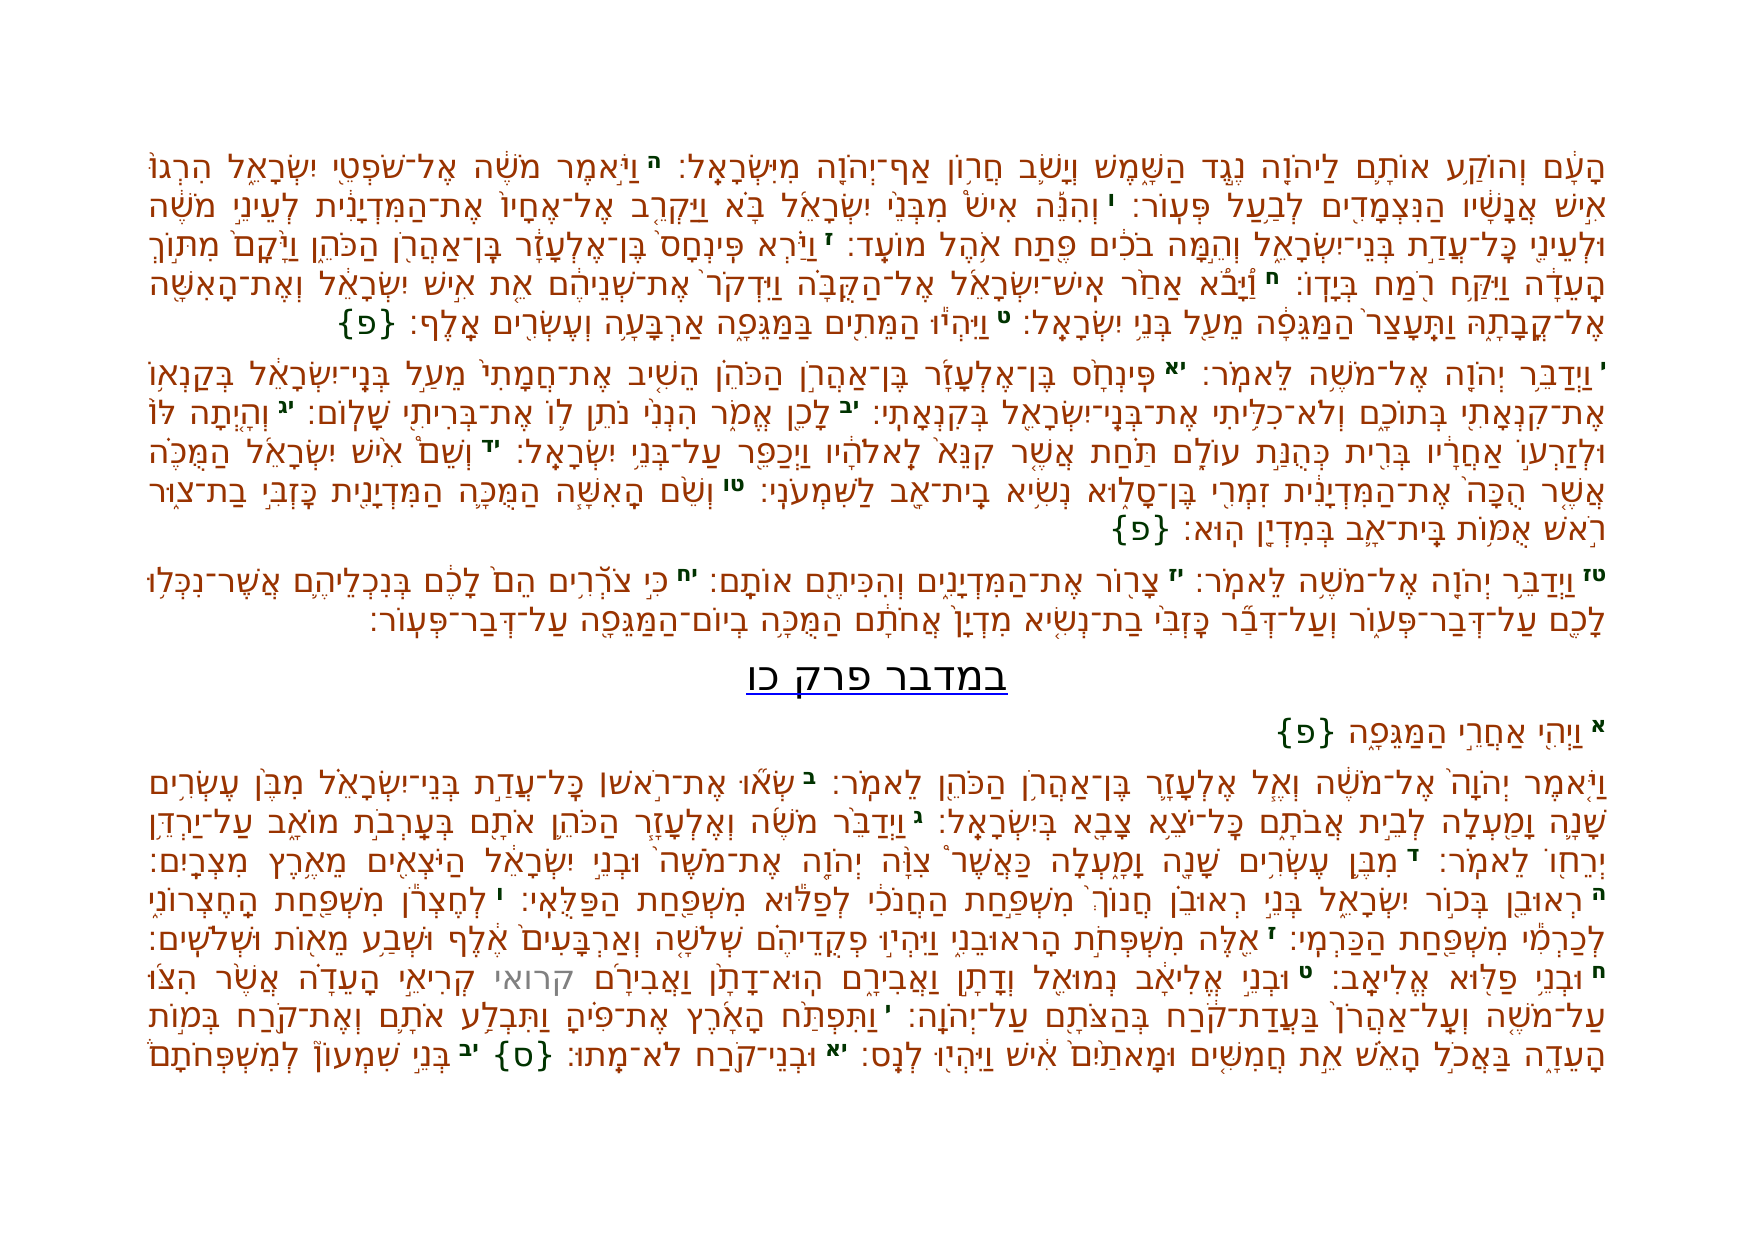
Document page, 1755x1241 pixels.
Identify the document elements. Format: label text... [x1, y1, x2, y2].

text א וַיְהִ֖י אַחֲרֵ֣י הַמַּגֵּפָ֑ה {פ} [148, 712, 1606, 751]
text וַיֹּ֤אמֶר יְהֹוָה֙ אֶל־מֹשֶׁ֔ה וְאֶ֧ל אֶלְעָזָ֛ר בֶּן־אַהֲרֹ֥ן הַכֹּהֵ֖ן לֵאמֹֽר׃ ב שְׂא֞וּ אֶת־רֹ֣אשׁ׀ כׇּל־עֲדַ֣ת בְּנֵי־יִשְׂרָאֵ֗ל מִבֶּ֨ן עֶשְׂרִ֥ים שָׁנָ֛ה וָמַ֖עְלָה לְבֵ֣ית אֲבֹתָ֑ם כׇּל־יֹצֵ֥א צָבָ֖א בְּיִשְׂרָאֵֽל׃ ג וַיְדַבֵּ֨ר מֹשֶׁ֜ה וְאֶלְעָזָ֧ר הַכֹּהֵ֛ן אֹתָ֖ם בְּעַֽרְבֹ֣ת מוֹאָ֑ב עַל־יַרְדֵּ֥ן יְרֵח֖וֹ לֵאמֹֽר׃ ד מִבֶּ֛ן עֶשְׂרִ֥ים שָׁנָ֖ה וָמָ֑עְלָה כַּאֲשֶׁר֩ צִוָּ֨ה יְהֹוָ֤ה אֶת־מֹשֶׁה֙ וּבְנֵ֣י יִשְׂרָאֵ֔ל הַיֹּצְאִ֖ים מֵאֶ֥רֶץ מִצְרָֽיִם׃ ה רְאוּבֵ֖ן בְּכ֣וֹר יִשְׂרָאֵ֑ל בְּנֵ֣י רְאוּבֵ֗ן חֲנוֹךְ֙ מִשְׁפַּ֣חַת הַחֲנֹכִ֔י לְפַלּ֕וּא מִשְׁפַּ֖חַת הַפַּלֻּאִֽי׃ ו לְחֶצְרֹ֕ן מִשְׁפַּ֖חַת הַֽחֶצְרוֹנִ֑י לְכַרְמִ֕י מִשְׁפַּ֖חַת הַכַּרְמִֽי׃ ז אֵ֖לֶּה מִשְׁפְּחֹ֣ת הָראוּבֵנִ֑י וַיִּהְי֣וּ פְקֻדֵיהֶ֗ם שְׁלֹשָׁ֤ה וְאַרְבָּעִים֙ אֶ֔לֶף וּשְׁבַ֥ע מֵא֖וֹת וּשְׁלֹשִֽׁים׃ ח וּבְנֵ֥י פַלּ֖וּא אֱלִיאָֽב׃ ט וּבְנֵ֣י אֱלִיאָ֔ב נְמוּאֵ֖ל וְדָתָ֣ן וַאֲבִירָ֑ם הֽוּא־דָתָ֨ן וַאֲבִירָ֜ם קרואי קְרִיאֵ֣י הָעֵדָ֗ה אֲשֶׁ֨ר הִצּ֜וּ עַל־מֹשֶׁ֤ה וְעַֽל־אַהֲרֹן֙ בַּעֲדַת־קֹ֔רַח בְּהַצֹּתָ֖ם עַל־יְהֹוָֽה׃ י וַתִּפְתַּ֨ח הָאָ֜רֶץ אֶת־פִּ֗יהָ וַתִּבְלַ֥ע אֹתָ֛ם וְאֶת־קֹ֖רַח בְּמ֣וֹת הָעֵדָ֑ה בַּאֲכֹ֣ל הָאֵ֗שׁ אֵ֣ת חֲמִשִּׁ֤ים וּמָאתַ֙יִם֙ אִ֔ישׁ וַיִּהְי֖וּ לְנֵֽס׃ יא וּבְנֵי־קֹ֖רַח לֹא־מֵֽתוּ׃ {ס} יב בְּנֵ֣י שִׁמְעוֹן֮ לְמִשְׁפְּחֹתָם֒ [148, 764, 1606, 1075]
text טז וַיְדַבֵּ֥ר יְהֹוָ֖ה אֶל־מֹשֶׁ֥ה לֵּאמֹֽר׃ יז צָר֖וֹר אֶת־הַמִּדְיָנִ֑ים וְהִכִּיתֶ֖ם אוֹתָֽם׃ יח כִּ֣י צֹרְﬞרִ֥ים הֵם֙ לָכֶ֔ם בְּנִכְלֵיהֶ֛ם אֲשֶׁר־נִכְּל֥וּ לָכֶ֖ם עַל־דְּבַר־פְּע֑וֹר וְעַל־דְּבַ֞ר כׇּזְבִּ֨י בַת־נְשִׂ֤יא מִדְיָן֙ אֲחֹתָ֔ם הַמֻּכָּ֥ה בְיוֹם־הַמַּגֵּפָ֖ה עַל־דְּבַר־פְּעֽוֹר׃ [148, 561, 1606, 639]
text הָעָ֔ם וְהוֹקַ֥ע אוֹתָ֛ם לַיהֹוָ֖ה נֶ֣גֶד הַשָּׁ֑מֶשׁ וְיָשֹׁ֛ב חֲר֥וֹן אַף־יְהֹוָ֖ה מִיִּשְׂרָאֵֽל׃ ה וַיֹּ֣אמֶר מֹשֶׁ֔ה אֶל־שֹׁפְטֵ֖י יִשְׂרָאֵ֑ל הִרְגוּ֙ אִ֣ישׁ אֲנָשָׁ֔יו הַנִּצְמָדִ֖ים לְבַ֥עַל פְּעֽוֹר׃ ו וְהִנֵּ֡ה אִישׁ֩ מִבְּנֵ֨י יִשְׂרָאֵ֜ל בָּ֗א וַיַּקְרֵ֤ב אֶל־אֶחָיו֙ אֶת־הַמִּדְיָנִ֔ית לְעֵינֵ֣י מֹשֶׁ֔ה וּלְעֵינֵ֖י כׇּל־עֲדַ֣ת בְּנֵי־יִשְׂרָאֵ֑ל וְהֵ֣מָּה בֹכִ֔ים פֶּ֖תַח אֹ֥הֶל מוֹעֵֽד׃ ז וַיַּ֗רְא פִּֽינְחָס֙ בֶּן־אֶלְעָזָ֔ר בֶּֽן־אַהֲרֹ֖ן הַכֹּהֵ֑ן וַיָּ֙קׇם֙ מִתּ֣וֹךְ הָֽעֵדָ֔ה וַיִּקַּ֥ח רֹ֖מַח בְּיָדֽוֹ׃ ח וַ֠יָּבֹ֠א אַחַ֨ר אִֽישׁ־יִשְׂרָאֵ֜ל אֶל־הַקֻּבָּ֗ה וַיִּדְקֹר֙ אֶת־שְׁנֵיהֶ֔ם אֵ֚ת אִ֣ישׁ יִשְׂרָאֵ֔ל וְאֶת־הָאִשָּׁ֖ה אֶל־קֳבָתָ֑הּ וַתֵּֽעָצַר֙ הַמַּגֵּפָ֔ה מֵעַ֖ל בְּנֵ֥י יִשְׂרָאֵֽל׃ ט וַיִּהְי֕וּ הַמֵּתִ֖ים בַּמַּגֵּפָ֑ה אַרְבָּעָ֥ה וְעֶשְׂרִ֖ים אָֽלֶף׃ {פ} [148, 148, 1606, 342]
text במדבר פרק כו [148, 651, 1606, 700]
text י וַיְדַבֵּ֥ר יְהֹוָ֖ה אֶל־מֹשֶׁ֥ה לֵּאמֹֽר׃ יא פִּֽינְחָ֨ס בֶּן־אֶלְעָזָ֜ר בֶּן־אַהֲרֹ֣ן הַכֹּהֵ֗ן הֵשִׁ֤יב אֶת־חֲמָתִי֙ מֵעַ֣ל בְּנֵֽי־יִשְׂרָאֵ֔ל בְּקַנְא֥וֹ אֶת־קִנְאָתִ֖י בְּתוֹכָ֑ם וְלֹא־כִלִּ֥יתִי אֶת־בְּנֵֽי־יִשְׂרָאֵ֖ל בְּקִנְאָתִֽי׃ יב לָכֵ֖ן אֱמֹ֑ר הִנְנִ֨י נֹתֵ֥ן ל֛וֹ אֶת־בְּרִיתִ֖י שָׁלֽוֹם׃ יג וְהָ֤יְתָה לּוֹ֙ וּלְזַרְע֣וֹ אַחֲרָ֔יו בְּרִ֖ית כְּהֻנַּ֣ת עוֹלָ֑ם תַּ֗חַת אֲשֶׁ֤ר קִנֵּא֙ לֵֽאלֹהָ֔יו וַיְכַפֵּ֖ר עַל־בְּנֵ֥י יִשְׂרָאֵֽל׃ יד וְשֵׁם֩ אִ֨ישׁ יִשְׂרָאֵ֜ל הַמֻּכֶּ֗ה אֲשֶׁ֤ר הֻכָּה֙ אֶת־הַמִּדְיָנִ֔ית זִמְרִ֖י בֶּן־סָל֑וּא נְשִׂ֥יא בֵֽית־אָ֖ב לַשִּׁמְעֹנִֽי׃ טו וְשֵׁ֨ם הָֽאִשָּׁ֧ה הַמֻּכָּ֛ה הַמִּדְיָנִ֖ית כׇּזְבִּ֣י בַת־צ֑וּר רֹ֣אשׁ אֻמּ֥וֹת בֵּֽית־אָ֛ב בְּמִדְיָ֖ן הֽוּא׃ {פ} [148, 354, 1606, 549]
